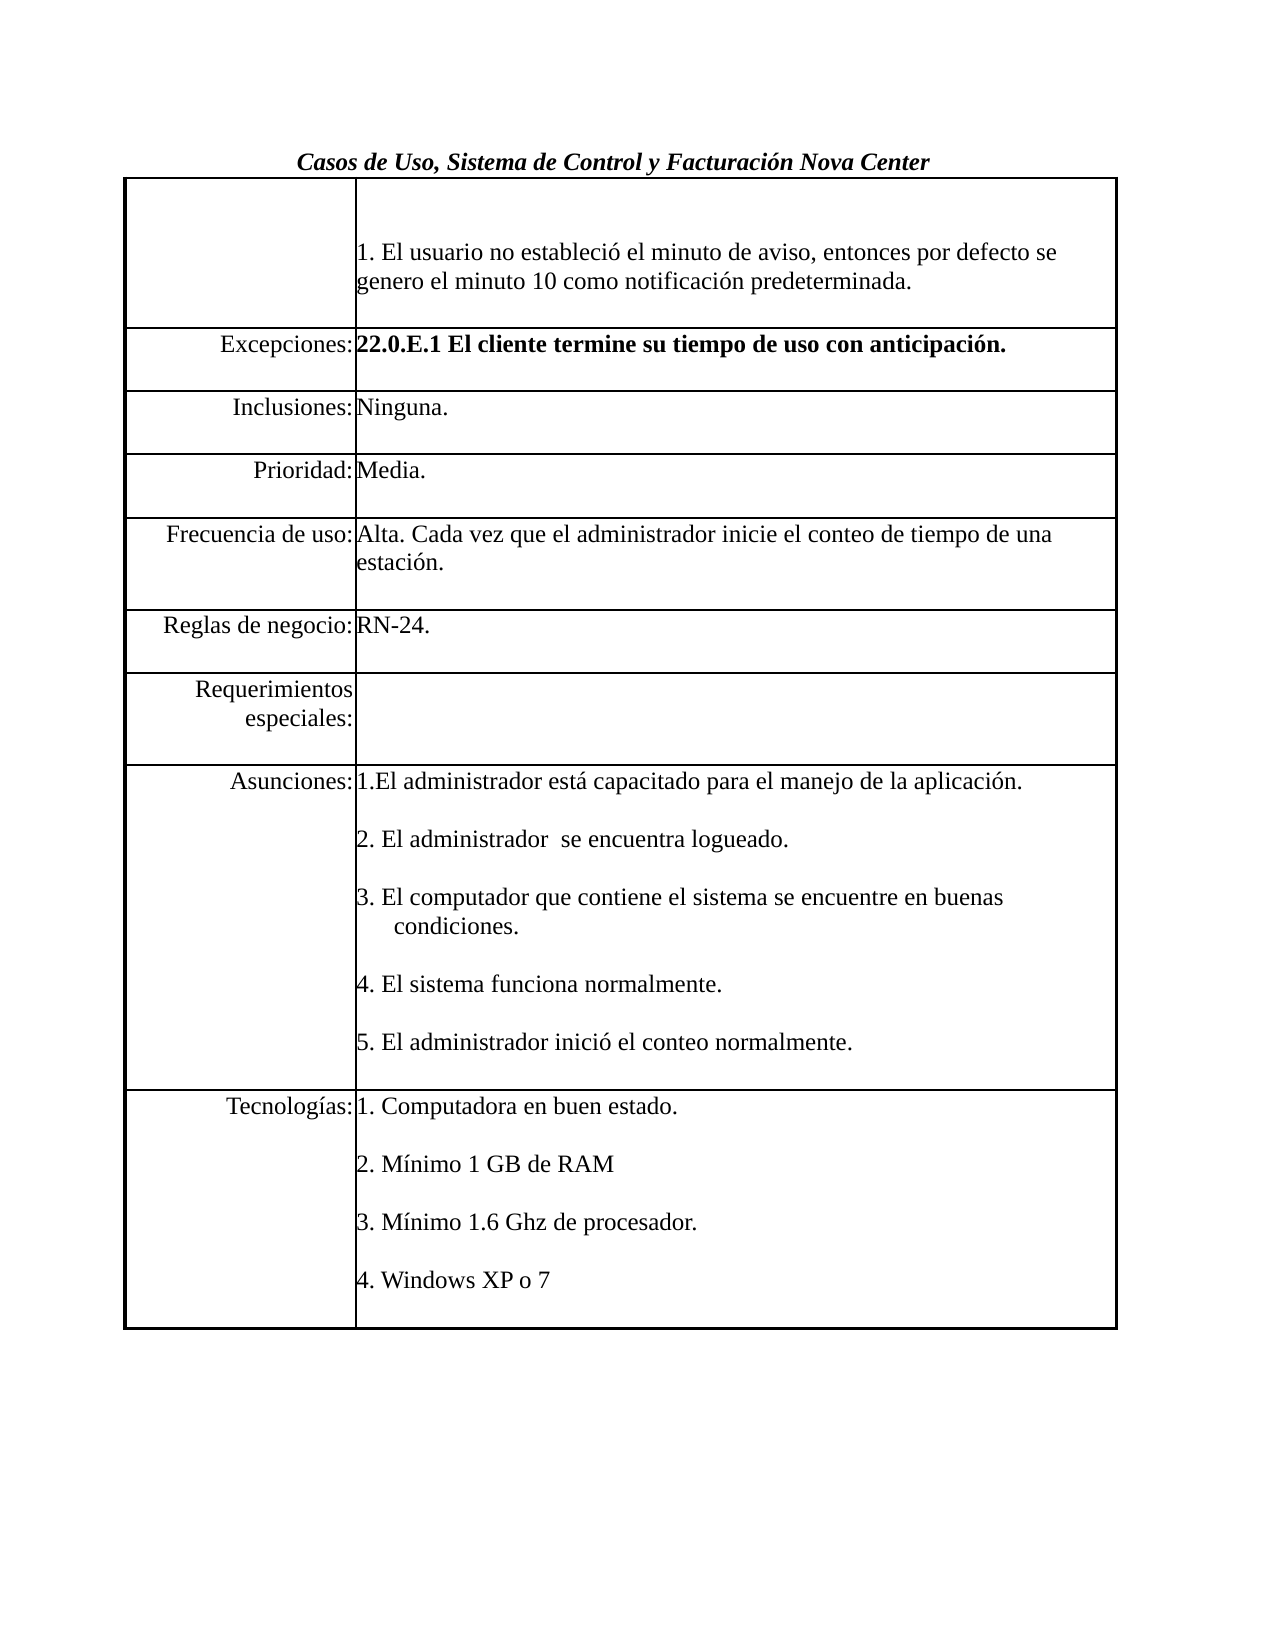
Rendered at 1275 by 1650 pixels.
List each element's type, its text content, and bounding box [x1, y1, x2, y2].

table_cell Requerimientos especiales: [127, 674, 355, 764]
table_cell RN-24. [357, 611, 1115, 672]
table_cell Frecuencia de uso: [127, 519, 355, 608]
table_cell [357, 674, 1115, 764]
table_cell Tecnologías: [127, 1091, 355, 1327]
table_cell 1. Computadora en buen estado. 2. Mínimo 1 GB de RAM 3. Mínimo 1.6 Ghz de procesador. 4. Windows XP o 7 [357, 1091, 1115, 1327]
table_cell 1.El administrador está capacitado para el manejo de la aplicación. 2. El administrador se encuentra logueado. 3. El computador que contiene el sistema se encuentre en buenas condiciones. 4. El sistema funciona normalmente. 5. El administrador inició el conteo normalmente. [357, 766, 1115, 1089]
table_cell Ninguna. [357, 392, 1115, 453]
table_cell Excepciones: [127, 329, 355, 390]
table_cell Prioridad: [127, 455, 355, 517]
table_cell Alta. Cada vez que el administrador inicie el conteo de tiempo de una estación. [357, 519, 1115, 608]
table_cell 1. El usuario no estableció el minuto de aviso, entonces por defecto se genero el minuto 10 como notificación predeterminada. [357, 179, 1115, 327]
table_cell Reglas de negocio: [127, 611, 355, 672]
table_cell Inclusiones: [127, 392, 355, 453]
table_cell [127, 179, 355, 327]
table_cell 22.0.E.1 El cliente termine su tiempo de uso con anticipación. [357, 329, 1115, 390]
table_cell Asunciones: [127, 766, 355, 1089]
table_cell Media. [357, 455, 1115, 517]
